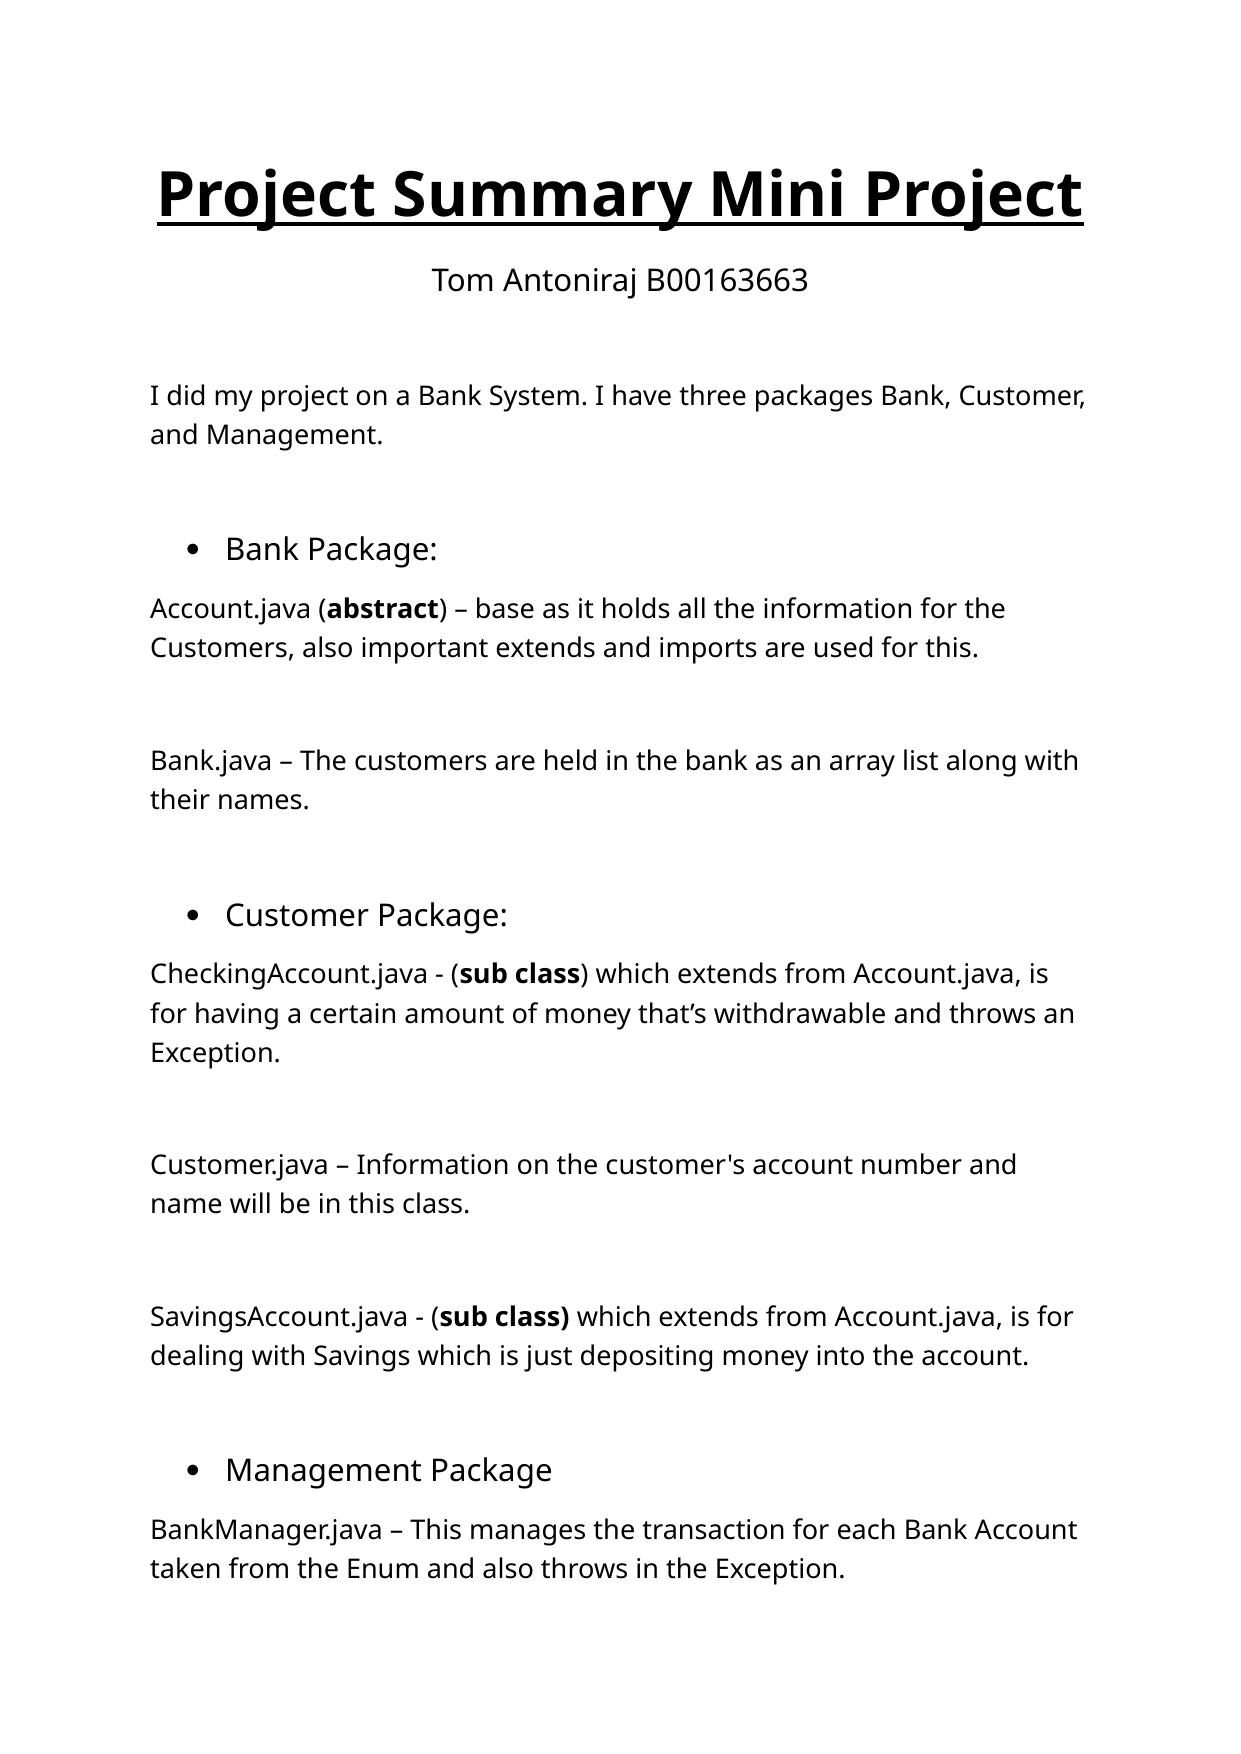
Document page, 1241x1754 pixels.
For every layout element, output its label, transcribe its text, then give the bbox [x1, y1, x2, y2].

text BankManager.java – This manages the transaction for each Bank Account taken from the Enum and also throws in the Exception. [150, 1511, 1090, 1587]
text SavingsAccount.java - (sub class) which extends from Account.java, is for dealing with Savings which is just depositing money into the account. [150, 1297, 1090, 1373]
text Project Summary Mini Project [150, 150, 1090, 235]
list Customer Package: [187, 892, 1090, 935]
text CheckingAccount.java - (sub class) which extends from Account.java, is for having a certain amount of money that’s withdrawable and throws an Exception. [150, 955, 1090, 1070]
text Customer.java – Information on the customer's account number and name will be in this class. [150, 1146, 1090, 1222]
text Account.java (abstract) – base as it holds all the information for the Customers, also important extends and imports are used for this. [150, 589, 1090, 666]
text I did my project on a Bank System. I have three packages Bank, Customer, and Management. [150, 376, 1090, 452]
text Bank.java – The customers are held in the bank as an array list along with their names. [150, 741, 1090, 817]
list Bank Package: [187, 527, 1090, 570]
list Management Package [187, 1448, 1090, 1491]
text Tom Antoniraj B00163663 [150, 258, 1090, 300]
